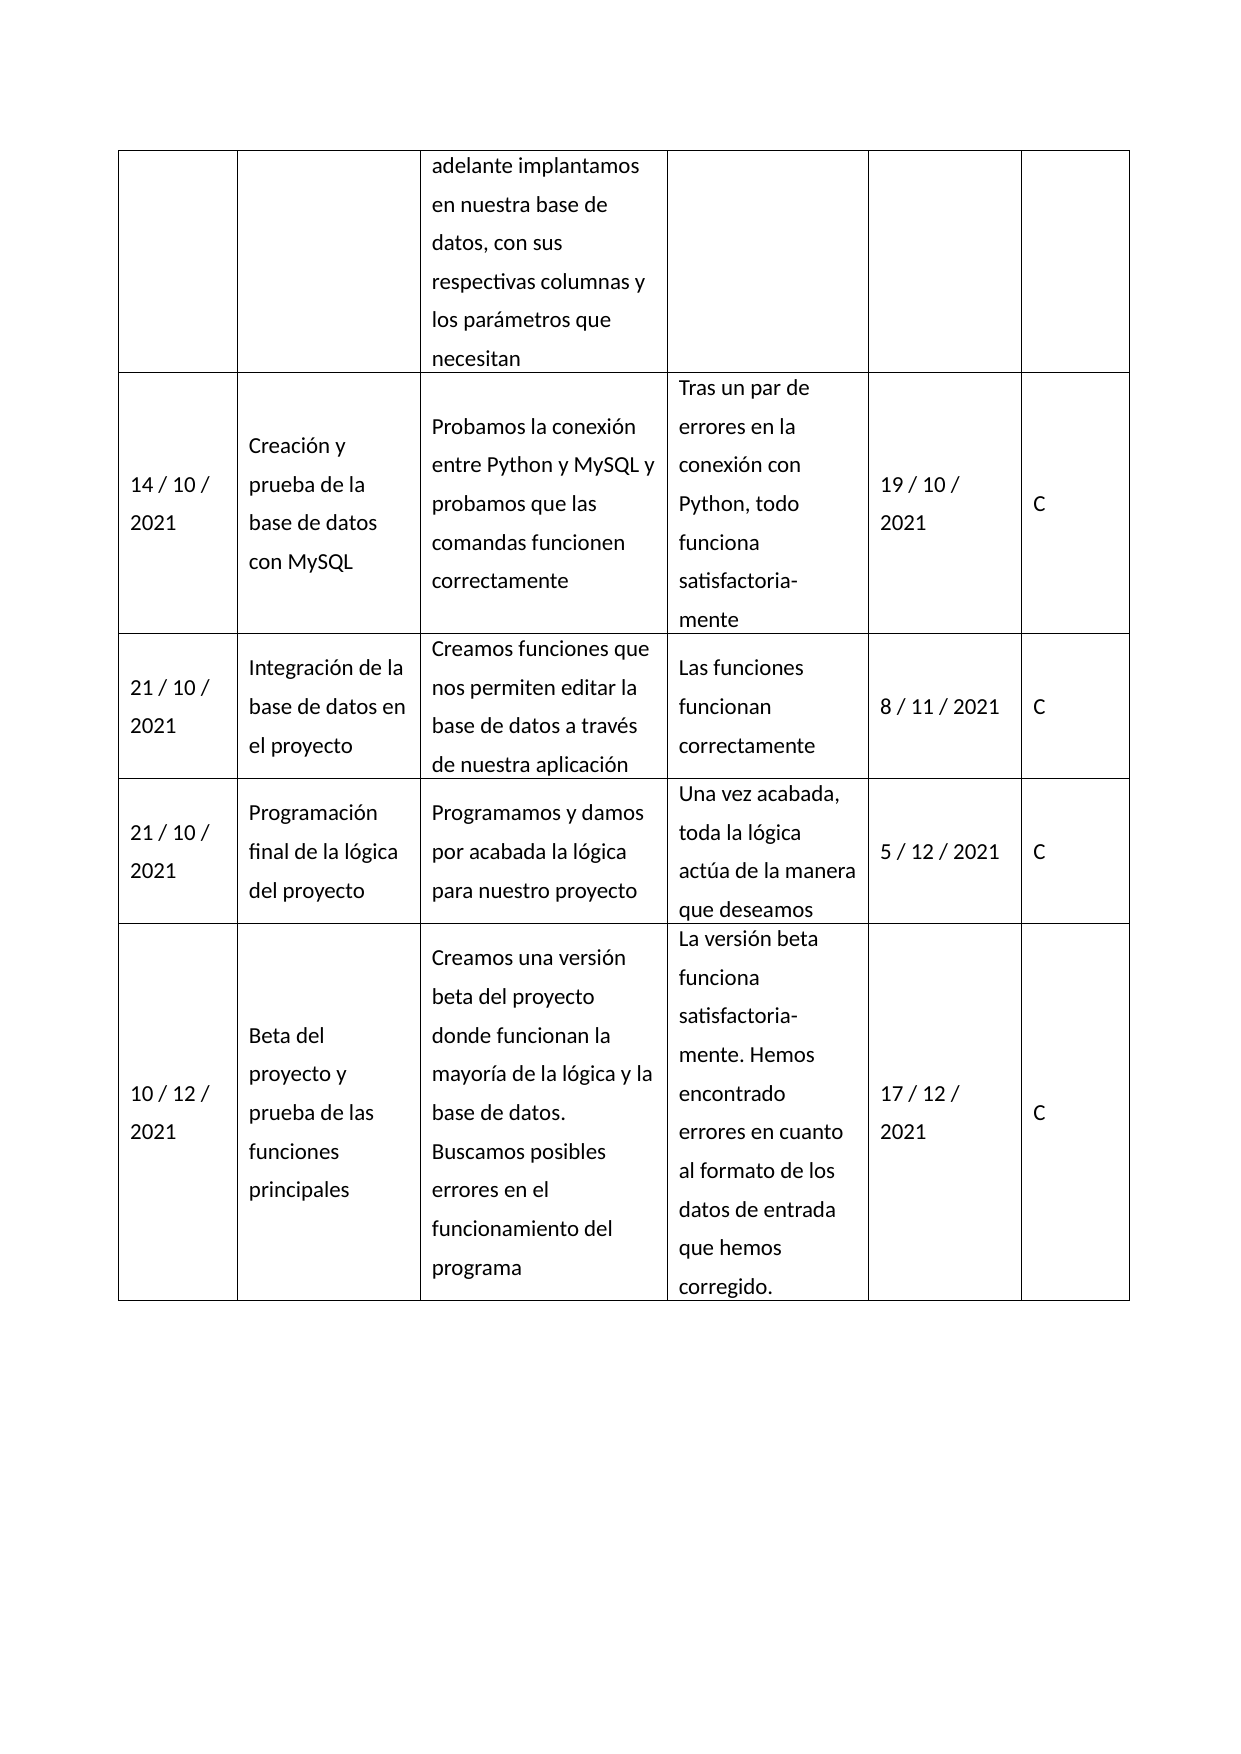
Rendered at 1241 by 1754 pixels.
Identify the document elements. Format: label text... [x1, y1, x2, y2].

table_cell Probamos la conexión entre Python y MySQL y probamos que las comandas funcionen correctamente [421, 373, 667, 633]
table_cell Creación y prueba de la base de datos con MySQL [238, 373, 420, 633]
table_cell [119, 151, 237, 372]
table_cell Programamos y damos por acabada la lógica para nuestro proyecto [421, 779, 667, 923]
table_cell 21 / 10 / 2021 [119, 779, 237, 923]
table_cell Creamos funciones que nos permiten editar la base de datos a través de nuestra aplicación [421, 634, 667, 778]
table_cell Beta del proyecto y prueba de las funciones principales [238, 924, 420, 1300]
table_cell [238, 151, 420, 372]
table_cell 5 / 12 / 2021 [869, 779, 1021, 923]
table_cell Creamos una versión beta del proyecto donde funcionan la mayoría de la lógica y la base de datos. Buscamos posibles errores en el funcionamiento del programa [421, 924, 667, 1300]
table_cell La versión beta funciona satisfactoria-mente. Hemos encontrado errores en cuanto al formato de los datos de entrada que hemos corregido. [668, 924, 868, 1300]
table_cell adelante implantamos en nuestra base de datos, con sus respectivas columnas y los parámetros que necesitan [421, 151, 667, 372]
table_cell 17 / 12 / 2021 [869, 924, 1021, 1300]
table_cell Tras un par de errores en la conexión con Python, todo funciona satisfactoria-mente [668, 373, 868, 633]
table_cell C [1022, 373, 1129, 633]
table_cell [1022, 151, 1129, 372]
table_cell Integración de la base de datos en el proyecto [238, 634, 420, 778]
table_cell Las funciones funcionan correctamente [668, 634, 868, 778]
table_cell 10 / 12 / 2021 [119, 924, 237, 1300]
table_cell C [1022, 779, 1129, 923]
table_cell 14 / 10 / 2021 [119, 373, 237, 633]
table_cell 8 / 11 / 2021 [869, 634, 1021, 778]
table_cell C [1022, 634, 1129, 778]
table_cell C [1022, 924, 1129, 1300]
table_cell 19 / 10 / 2021 [869, 373, 1021, 633]
table_cell [668, 151, 868, 372]
table_cell Una vez acabada, toda la lógica actúa de la manera que deseamos [668, 779, 868, 923]
table_cell Programación final de la lógica del proyecto [238, 779, 420, 923]
table_cell [869, 151, 1021, 372]
table_cell 21 / 10 / 2021 [119, 634, 237, 778]
